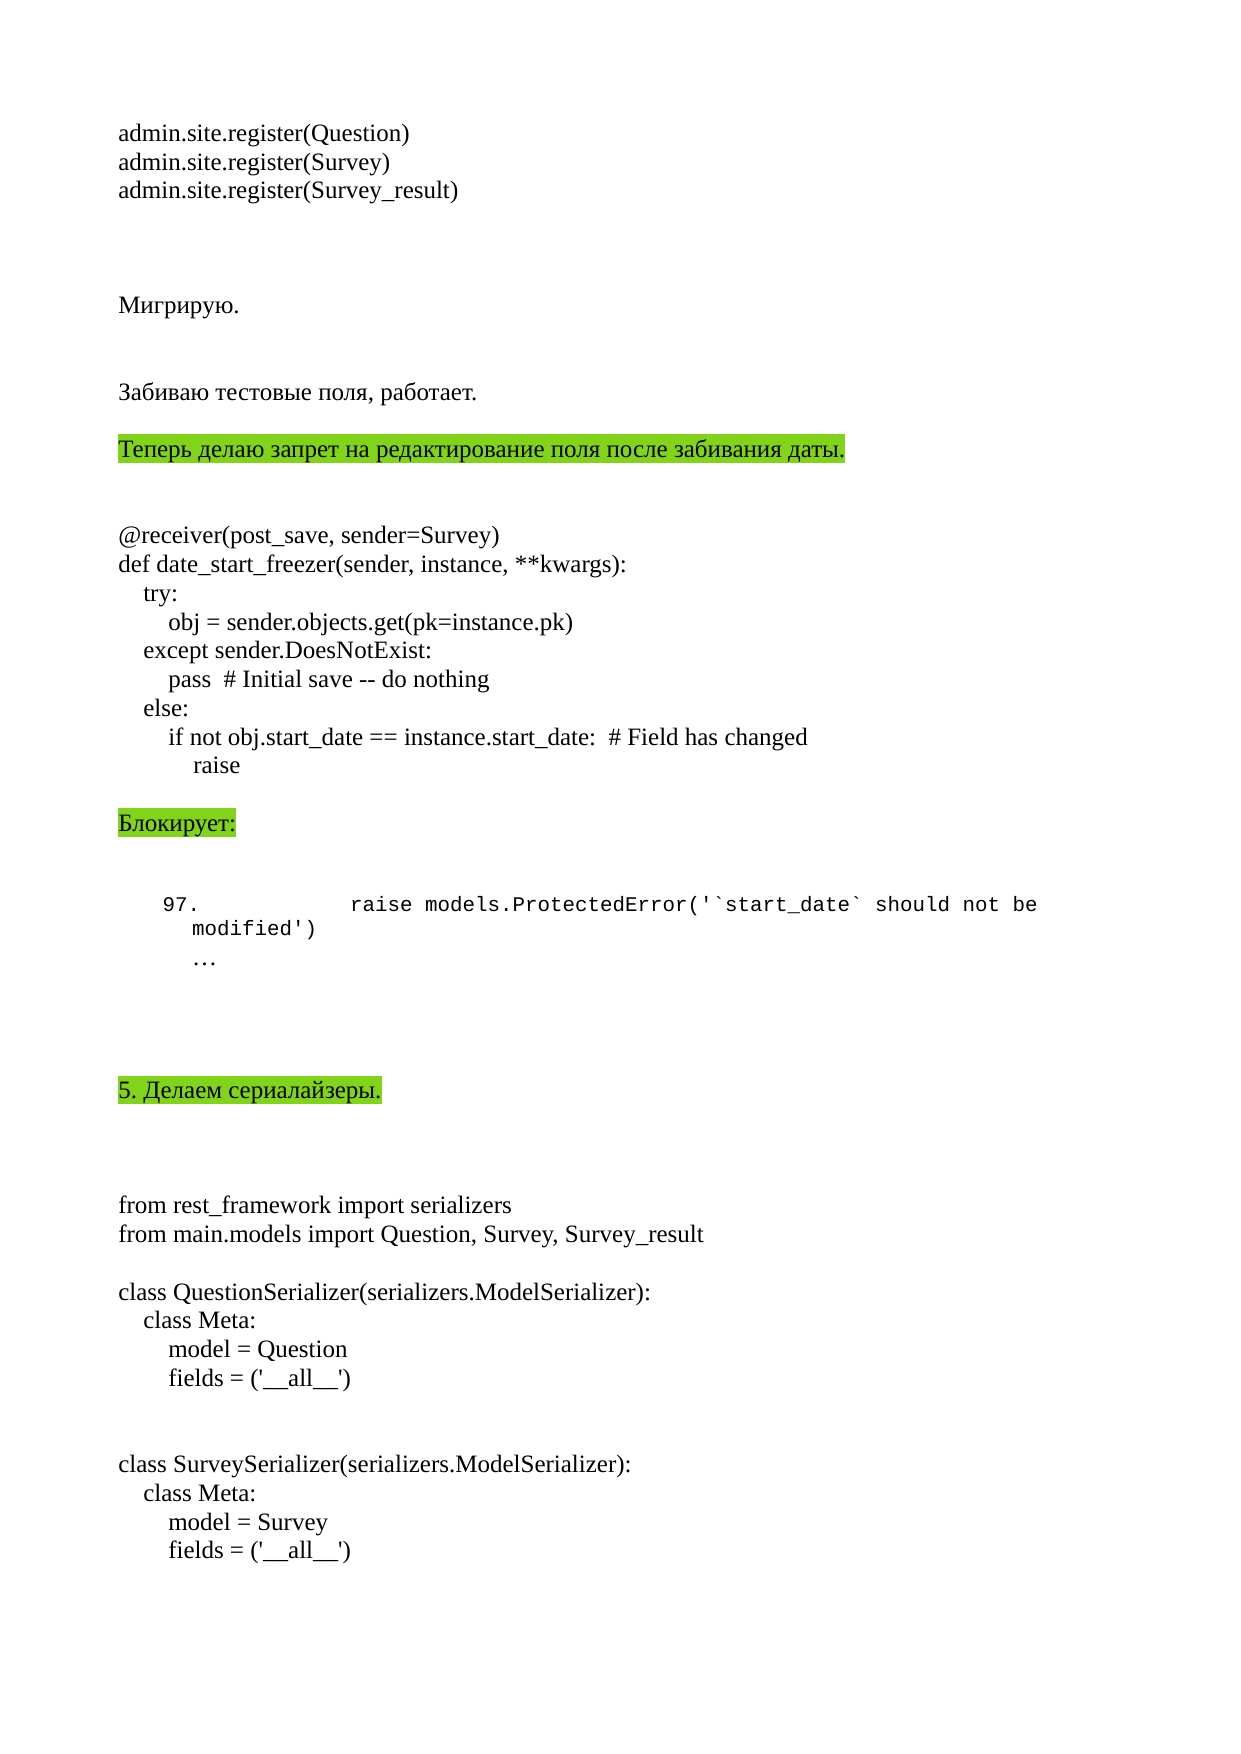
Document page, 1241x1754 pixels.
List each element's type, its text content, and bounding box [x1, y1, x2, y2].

text from rest_framework import serializers from main.models import Question, Survey, Survey_result class QuestionSerializer(serializers.ModelSerializer): class Meta: model = Question fields = ('__all__') class SurveySerializer(serializers.ModelSerializer): class Meta: model = Survey fields = ('__all__') [118, 1191, 1122, 1622]
text @receiver(post_save, sender=Survey) def date_start_freezer(sender, instance, **kwargs): try: obj = sender.objects.get(pk=instance.pk) except sender.DoesNotExist: pass # Initial save -- do nothing else: if not obj.start_date == instance.start_date: # Field has changed raise [118, 521, 1122, 779]
list raise models.ProtectedError('`start_date` should not be modified') [162, 894, 1122, 942]
text 5. Делаем сериалайзеры. [118, 1076, 1122, 1104]
text Блокирует: [118, 808, 1122, 837]
text Мигрирую. [118, 291, 1122, 319]
text admin.site.register(Question) admin.site.register(Survey) admin.site.register(Survey_result) [118, 118, 1122, 233]
list … [162, 942, 1122, 970]
text Забиваю тестовые поля, работает. [118, 377, 1122, 406]
text Теперь делаю запрет на редактирование поля после забивания даты. [118, 434, 1122, 463]
